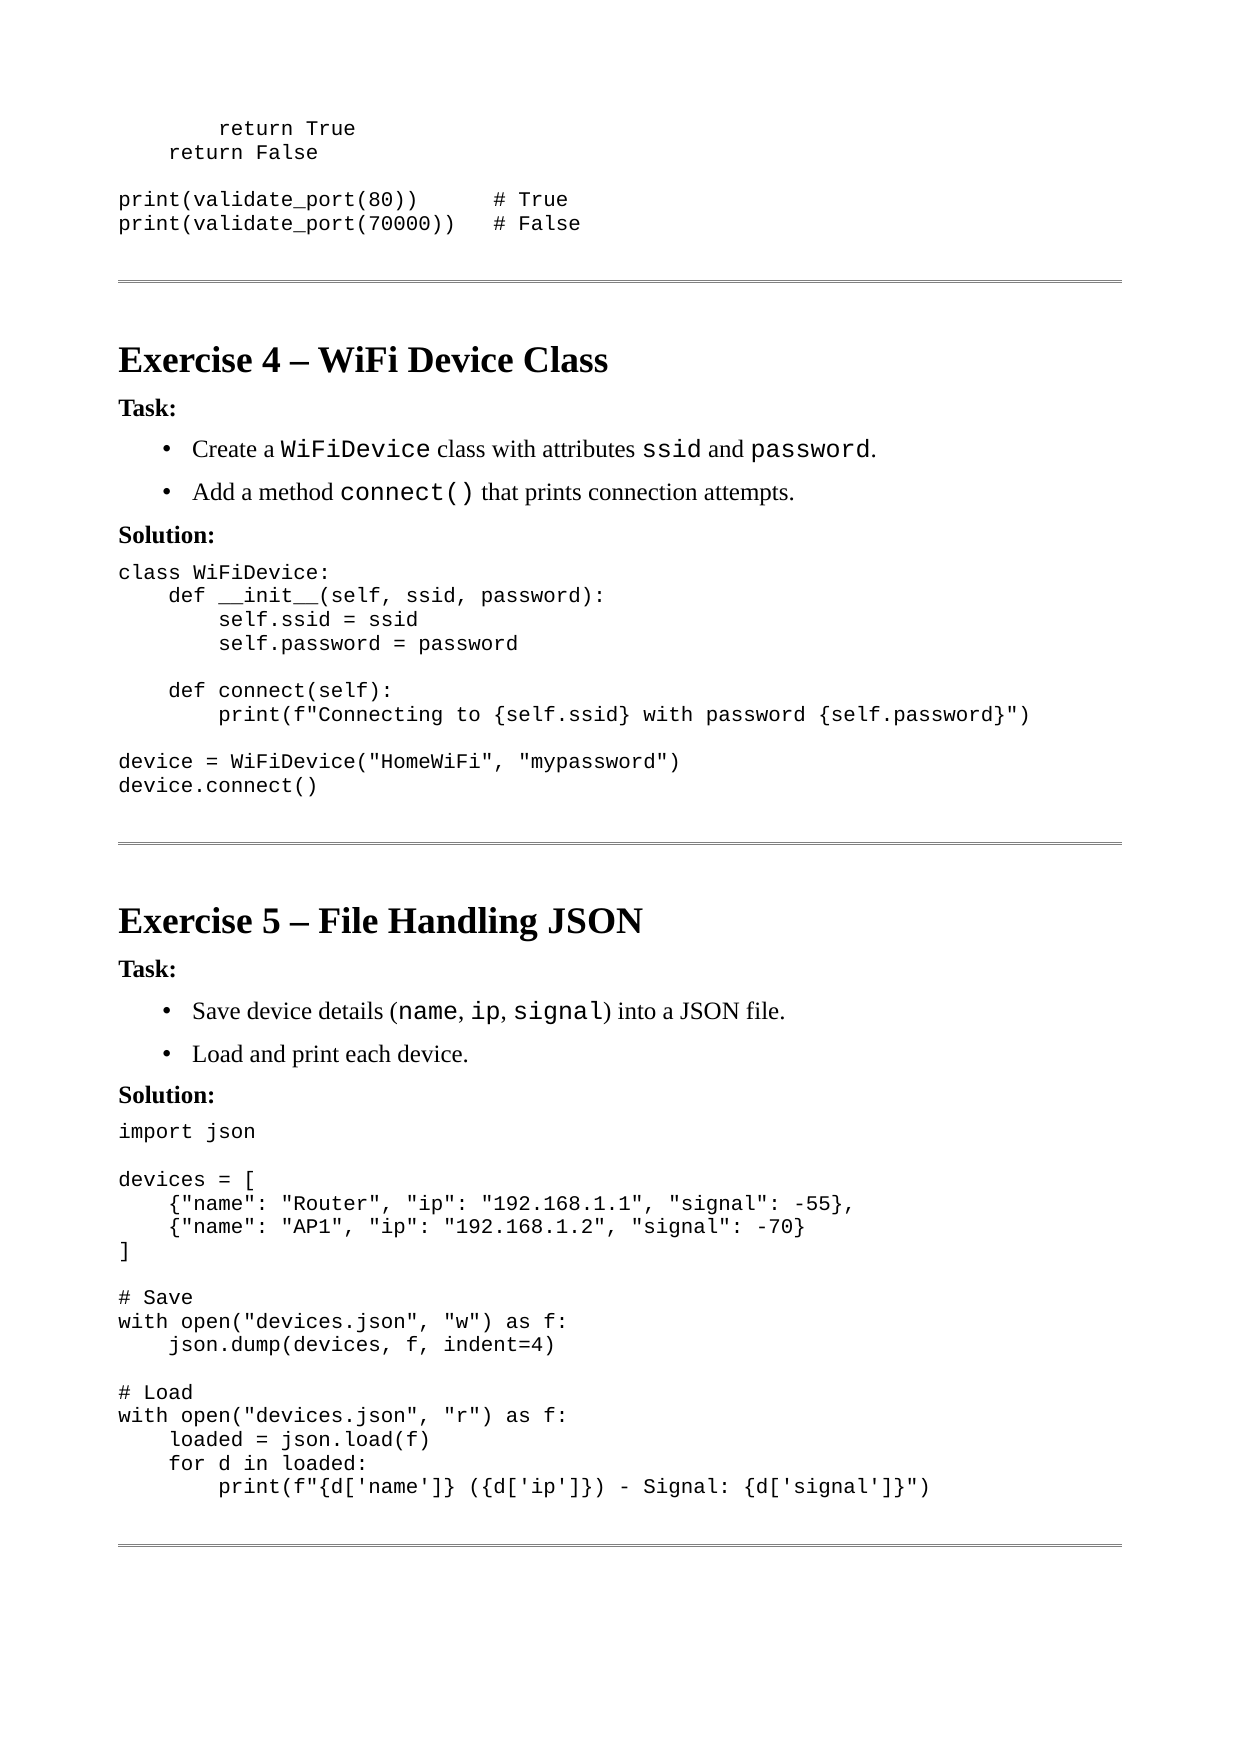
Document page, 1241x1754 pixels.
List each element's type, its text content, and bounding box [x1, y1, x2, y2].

text devices = [ [118, 1169, 1122, 1192]
text print(f"{d['name']} ({d['ip']}) - Signal: {d['signal']}") [118, 1476, 1122, 1500]
text self.password = password [118, 633, 1122, 656]
text with open("devices.json", "r") as f: [118, 1405, 1122, 1429]
text # Load [118, 1382, 1122, 1405]
text print(validate_port(80)) # True [118, 189, 1122, 213]
text class WiFiDevice: [118, 562, 1122, 585]
text Solution: [118, 521, 1122, 549]
list Load and print each device. [162, 1039, 1122, 1068]
text {"name": "Router", "ip": "192.168.1.1", "signal": -55}, [118, 1192, 1122, 1216]
text import json [118, 1122, 1122, 1145]
subtitle Exercise 5 – File Handling JSON [118, 899, 1122, 942]
text {"name": "AP1", "ip": "192.168.1.2", "signal": -70} [118, 1216, 1122, 1240]
text def __init__(self, ssid, password): [118, 585, 1122, 609]
text return True [118, 118, 1122, 142]
text Solution: [118, 1080, 1122, 1109]
text device.connect() [118, 774, 1122, 798]
list Add a method connect() that prints connection attempts. [162, 477, 1122, 508]
subtitle Exercise 4 – WiFi Device Class [118, 337, 1122, 380]
text for d in loaded: [118, 1453, 1122, 1476]
text json.dump(devices, f, indent=4) [118, 1334, 1122, 1358]
list Save device details (name, ip, signal) into a JSON file. [162, 996, 1122, 1027]
text Task: [118, 393, 1122, 421]
text with open("devices.json", "w") as f: [118, 1311, 1122, 1334]
text loaded = json.load(f) [118, 1429, 1122, 1453]
text def connect(self): [118, 680, 1122, 704]
text self.ssid = ssid [118, 609, 1122, 633]
text print(validate_port(70000)) # False [118, 213, 1122, 236]
text device = WiFiDevice("HomeWiFi", "mypassword") [118, 751, 1122, 774]
text # Save [118, 1287, 1122, 1311]
text ] [118, 1240, 1122, 1263]
text Task: [118, 954, 1122, 983]
text print(f"Connecting to {self.ssid} with password {self.password}") [118, 704, 1122, 727]
list Create a WiFiDevice class with attributes ssid and password. [162, 434, 1122, 465]
text return False [118, 142, 1122, 165]
